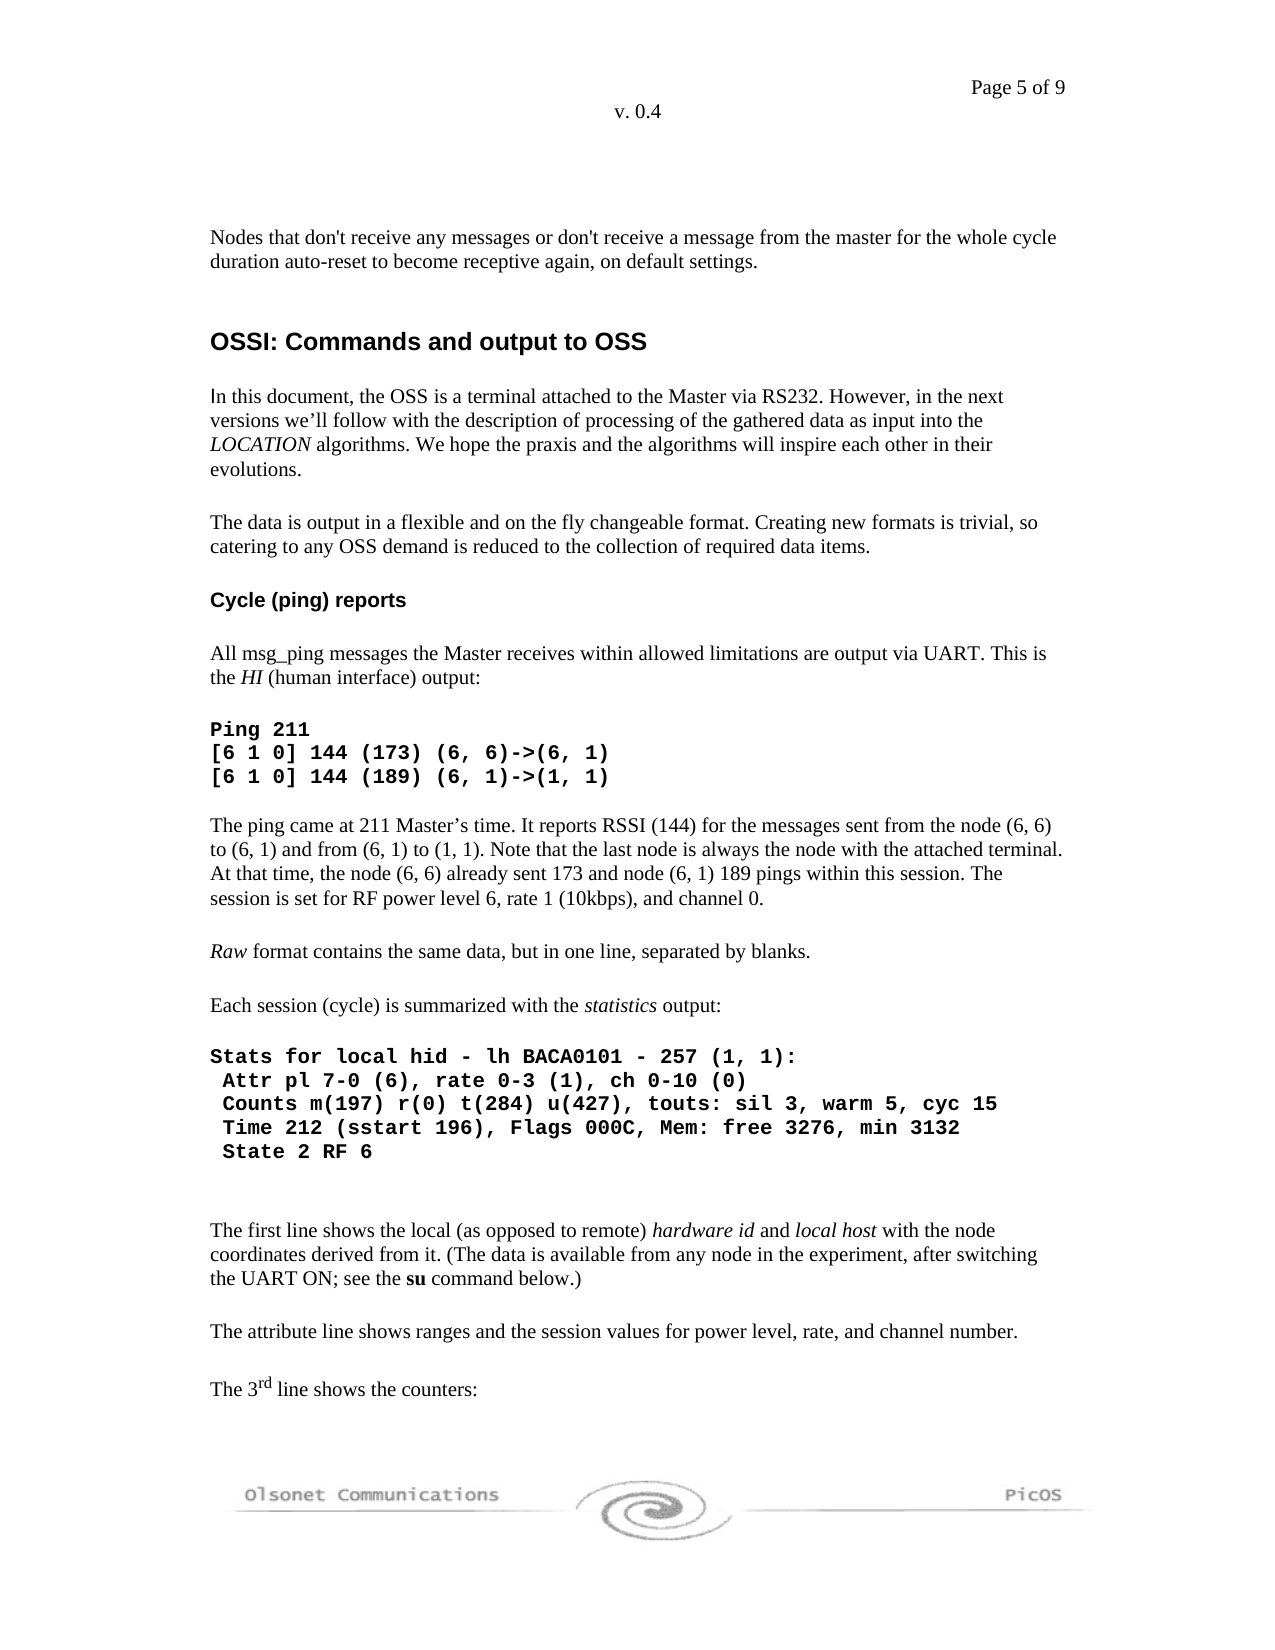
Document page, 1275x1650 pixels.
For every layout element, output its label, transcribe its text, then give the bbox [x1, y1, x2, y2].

text The first line shows the local (as opposed to remote) hardware id and local host with the node coordinates derived from it. (The data is available from any node in the experiment, after switching the UART ON; see the su command below.) [210, 1218, 1065, 1290]
text [6 1 0] 144 (173) (6, 6)->(6, 1) [210, 742, 1065, 766]
text Each session (cycle) is summarized with the statistics output: [210, 992, 1065, 1017]
text Raw format contains the same data, but in one line, separated by blanks. [210, 939, 1065, 963]
text The attribute line shows ranges and the session values for power level, rate, and channel number. [210, 1319, 1065, 1343]
text Time 212 (sstart 196), Flags 000C, Mem: free 3276, min 3132 [210, 1117, 1065, 1141]
text Counts m(197) r(0) t(284) u(427), touts: sil 3, warm 5, cyc 15 [210, 1093, 1065, 1117]
text State 2 RF 6 [210, 1141, 1065, 1164]
subtitle Cycle (ping) reports [210, 588, 1065, 612]
text Nodes that don't receive any messages or don't receive a message from the master for the whole cycle duration auto-reset to become receptive again, on default settings. [210, 225, 1065, 273]
text The ping came at 211 Master’s time. It reports RSSI (144) for the messages sent from the node (6, 6) to (6, 1) and from (6, 1) to (1, 1). Note that the last node is always the node with the attached terminal. At that time, the node (6, 6) already sent 173 and node (6, 1) 189 pings within this session. The session is set for RF power level 6, rate 1 (10kbps), and channel 0. [210, 813, 1065, 909]
text In this document, the OSS is a terminal attached to the Master via RS232. However, in the next versions we’ll follow with the description of processing of the gathered data as input into the LOCATION algorithms. We hope the praxis and the algorithms will inspire each other in their evolutions. [210, 384, 1065, 481]
subtitle OSSI: Commands and output to OSS [210, 327, 1065, 355]
text All msg_ping messages the Master receives within allowed limitations are output via UART. This is the HI (human interface) output: [210, 641, 1065, 689]
text Stats for local hid - lh BACA0101 - 257 (1, 1): [210, 1046, 1065, 1070]
text Attr pl 7-0 (6), rate 0-3 (1), ch 0-10 (0) [210, 1070, 1065, 1093]
picture [226, 1464, 1094, 1566]
text The 3rd line shows the counters: [210, 1373, 1065, 1401]
text [6 1 0] 144 (189) (6, 1)->(1, 1) [210, 766, 1065, 789]
text Ping 211 [210, 719, 1065, 742]
text The data is output in a flexible and on the fly changeable format. Creating new formats is trivial, so catering to any OSS demand is reduced to the collection of required data items. [210, 510, 1065, 558]
